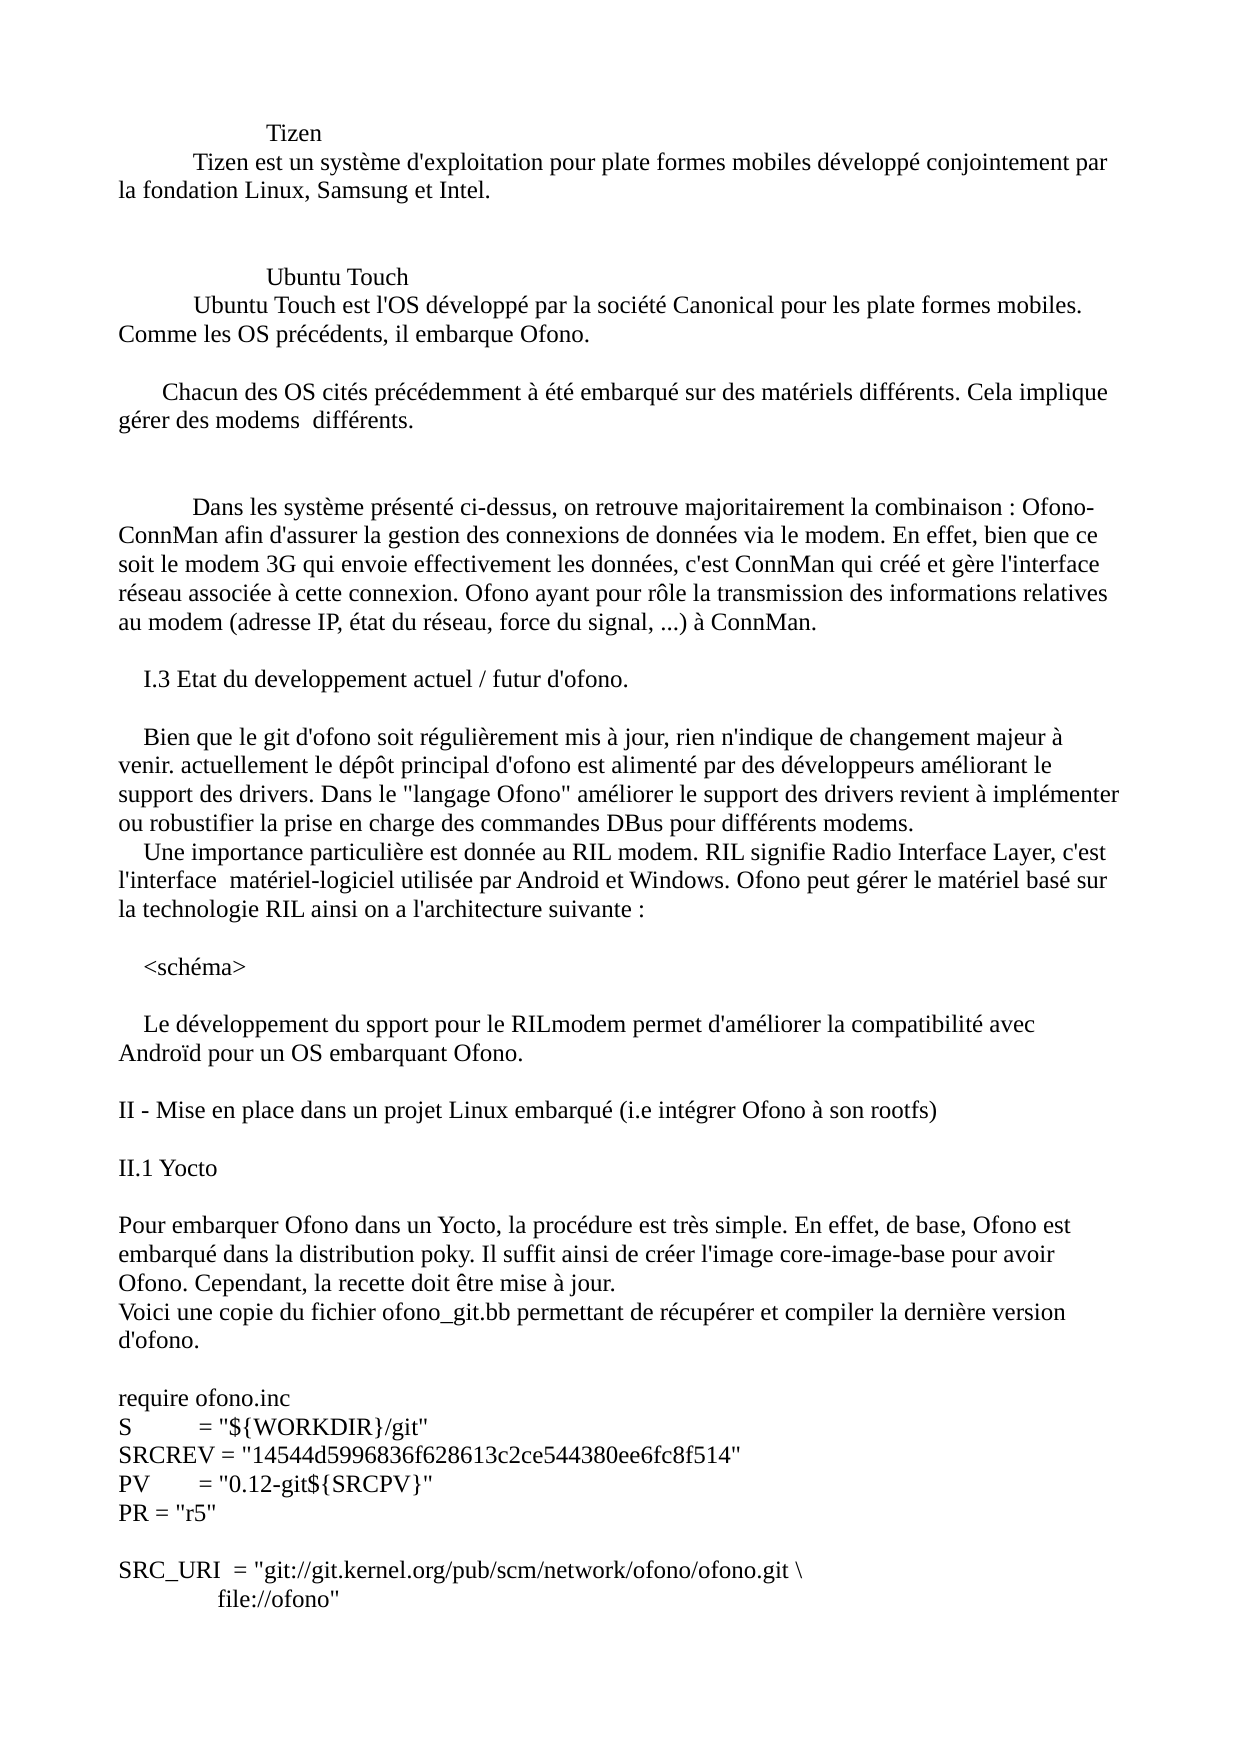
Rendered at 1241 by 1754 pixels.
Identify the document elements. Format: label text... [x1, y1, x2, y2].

text SRC_URI = "git://git.kernel.org/pub/scm/network/ofono/ofono.git \ [118, 1556, 1122, 1584]
text Tizen est un système d'exploitation pour plate formes mobiles développé conjointement par la fondation Linux, Samsung et Intel. [118, 147, 1122, 204]
text I.3 Etat du developpement actuel / futur d'ofono. [118, 664, 1122, 693]
text SRCREV = "14544d5996836f628613c2ce544380ee6fc8f514" [118, 1441, 1122, 1469]
text II.1 Yocto [118, 1153, 1122, 1182]
text require ofono.inc [118, 1383, 1122, 1412]
text Pour embarquer Ofono dans un Yocto, la procédure est très simple. En effet, de base, Ofono est embarqué dans la distribution poky. Il suffit ainsi de créer l'image core-image-base pour avoir Ofono. Cependant, la recette doit être mise à jour. [118, 1211, 1122, 1297]
text Tizen [118, 118, 1122, 147]
text Ubuntu Touch est l'OS développé par la société Canonical pour les plate formes mobiles. Comme les OS précédents, il embarque Ofono. [118, 291, 1122, 348]
text Chacun des OS cités précédemment à été embarqué sur des matériels différents. Cela implique gérer des modems différents. [118, 377, 1122, 434]
text PR = "r5" [118, 1498, 1122, 1527]
text file://ofono" [118, 1584, 1122, 1613]
text Bien que le git d'ofono soit régulièrement mis à jour, rien n'indique de changement majeur à venir. actuellement le dépôt principal d'ofono est alimenté par des développeurs améliorant le support des drivers. Dans le "langage Ofono" améliorer le support des drivers revient à implémenter ou robustifier la prise en charge des commandes DBus pour différents modems. [118, 722, 1122, 837]
text PV = "0.12-git${SRCPV}" [118, 1469, 1122, 1498]
text Une importance particulière est donnée au RIL modem. RIL signifie Radio Interface Layer, c'est l'interface matériel-logiciel utilisée par Android et Windows. Ofono peut gérer le matériel basé sur la technologie RIL ainsi on a l'architecture suivante : [118, 837, 1122, 923]
text II - Mise en place dans un projet Linux embarqué (i.e intégrer Ofono à son rootfs) [118, 1096, 1122, 1124]
text S = "${WORKDIR}/git" [118, 1412, 1122, 1441]
text Le développement du spport pour le RILmodem permet d'améliorer la compatibilité avec Androïd pour un OS embarquant Ofono. [118, 1009, 1122, 1067]
text Ubuntu Touch [118, 262, 1122, 291]
text Dans les système présenté ci-dessus, on retrouve majoritairement la combinaison : Ofono-ConnMan afin d'assurer la gestion des connexions de données via le modem. En effet, bien que ce soit le modem 3G qui envoie effectivement les données, c'est ConnMan qui créé et gère l'interface réseau associée à cette connexion. Ofono ayant pour rôle la transmission des informations relatives au modem (adresse IP, état du réseau, force du signal, ...) à ConnMan. [118, 492, 1122, 636]
text <schéma> [118, 952, 1122, 981]
text Voici une copie du fichier ofono_git.bb permettant de récupérer et compiler la dernière version d'ofono. [118, 1297, 1122, 1354]
